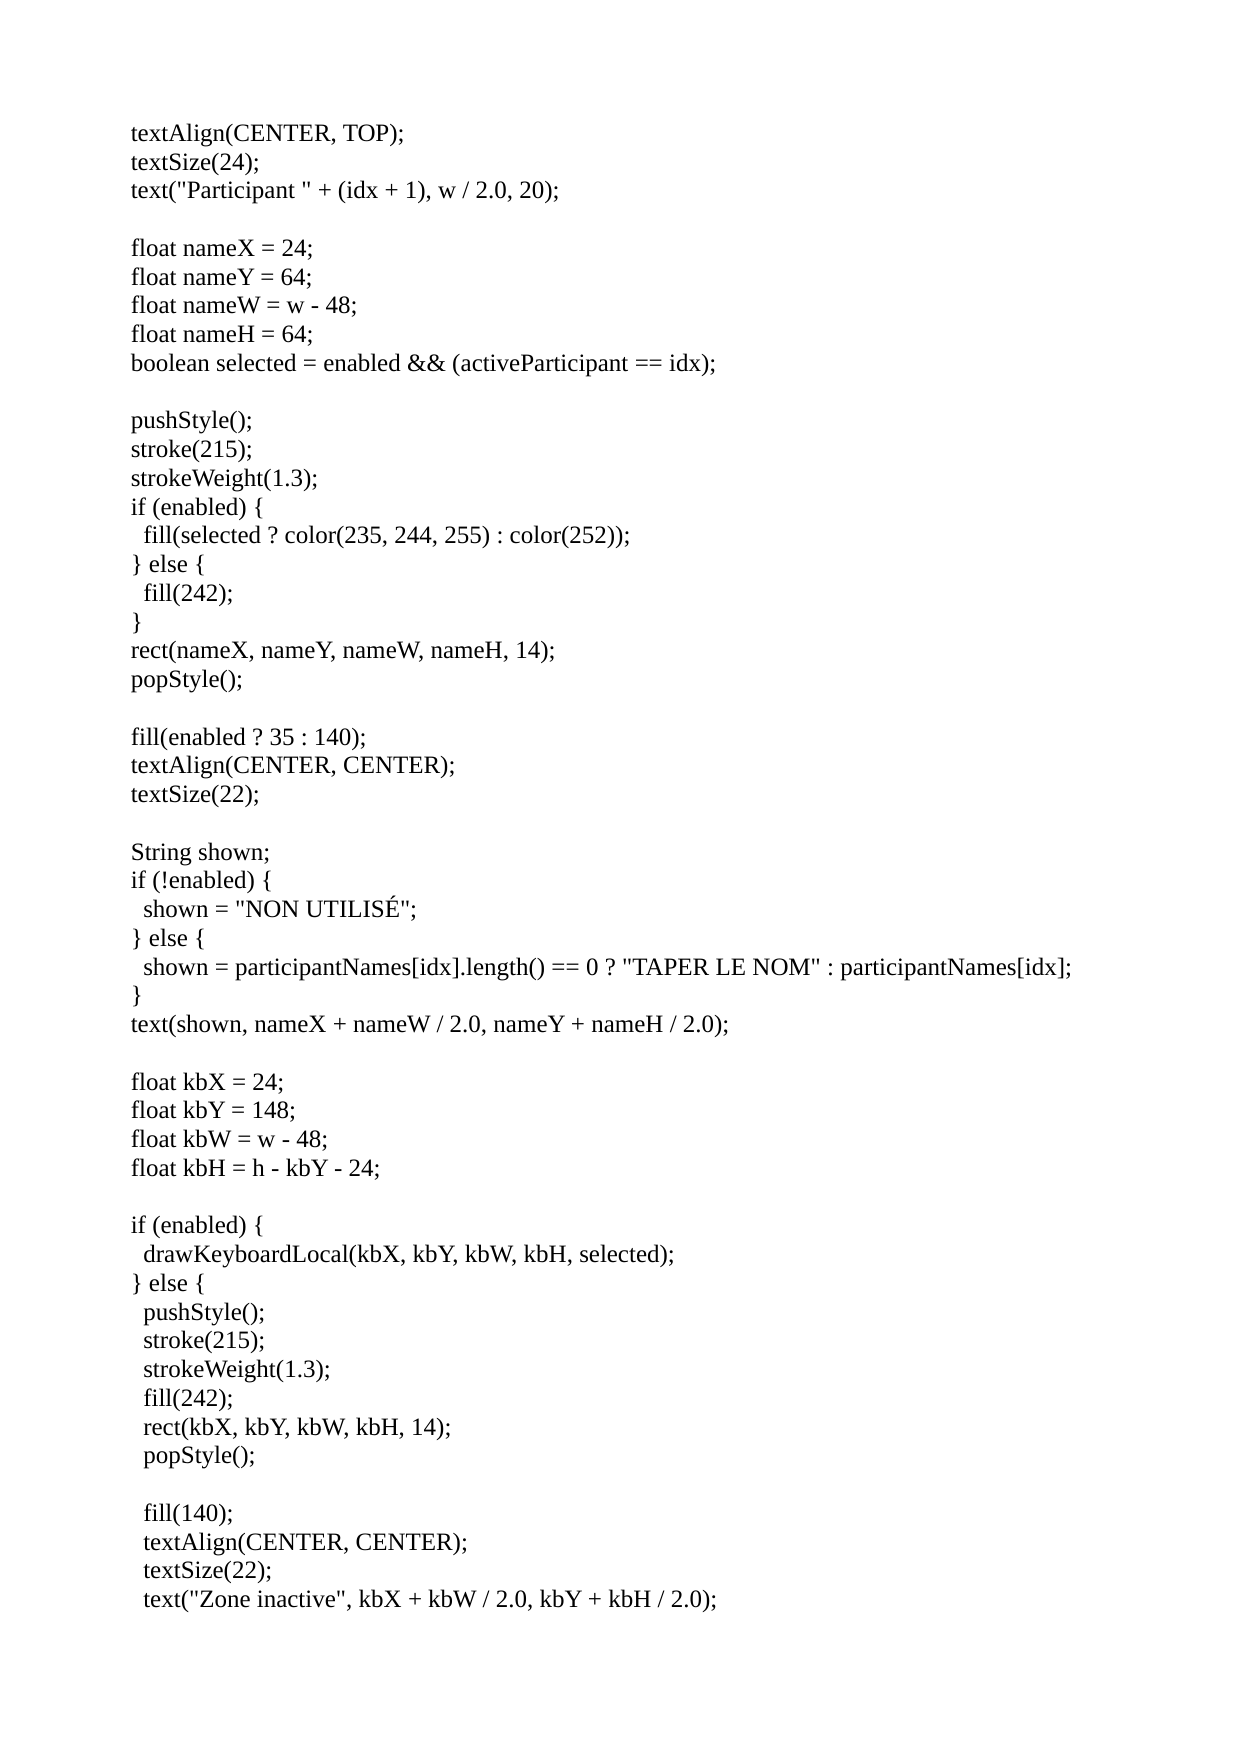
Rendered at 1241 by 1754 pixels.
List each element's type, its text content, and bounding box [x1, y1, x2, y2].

text strokeWeight(1.3); [118, 1354, 1122, 1383]
text } else { [118, 549, 1122, 578]
text shown = "NON UTILISÉ"; [118, 894, 1122, 923]
text textSize(22); [118, 1556, 1122, 1584]
text fill(selected ? color(235, 244, 255) : color(252)); [118, 521, 1122, 549]
text popStyle(); [118, 1441, 1122, 1469]
text } else { [118, 1268, 1122, 1297]
text if (!enabled) { [118, 866, 1122, 894]
text float kbW = w - 48; [118, 1124, 1122, 1153]
text textSize(22); [118, 779, 1122, 808]
text text("Zone inactive", kbX + kbW / 2.0, kbY + kbH / 2.0); [118, 1584, 1122, 1613]
text float nameX = 24; [118, 233, 1122, 262]
text strokeWeight(1.3); [118, 463, 1122, 492]
text fill(140); [118, 1498, 1122, 1527]
text float nameH = 64; [118, 319, 1122, 348]
text stroke(215); [118, 434, 1122, 463]
text } else { [118, 923, 1122, 952]
text fill(enabled ? 35 : 140); [118, 722, 1122, 751]
text rect(kbX, kbY, kbW, kbH, 14); [118, 1412, 1122, 1441]
text float kbH = h - kbY - 24; [118, 1153, 1122, 1182]
text float kbY = 148; [118, 1096, 1122, 1124]
text fill(242); [118, 1383, 1122, 1412]
text fill(242); [118, 578, 1122, 607]
text textSize(24); [118, 147, 1122, 176]
text drawKeyboardLocal(kbX, kbY, kbW, kbH, selected); [118, 1239, 1122, 1268]
text String shown; [118, 837, 1122, 866]
text textAlign(CENTER, CENTER); [118, 1527, 1122, 1556]
text if (enabled) { [118, 1211, 1122, 1239]
text text("Participant " + (idx + 1), w / 2.0, 20); [118, 176, 1122, 204]
text shown = participantNames[idx].length() == 0 ? "TAPER LE NOM" : participantNames[idx]; [118, 952, 1122, 981]
text stroke(215); [118, 1326, 1122, 1354]
text } [118, 981, 1122, 1009]
text float kbX = 24; [118, 1067, 1122, 1096]
text float nameY = 64; [118, 262, 1122, 291]
text textAlign(CENTER, TOP); [118, 118, 1122, 147]
text textAlign(CENTER, CENTER); [118, 751, 1122, 779]
text popStyle(); [118, 664, 1122, 693]
text pushStyle(); [118, 1297, 1122, 1326]
text text(shown, nameX + nameW / 2.0, nameY + nameH / 2.0); [118, 1009, 1122, 1038]
text if (enabled) { [118, 492, 1122, 521]
text float nameW = w - 48; [118, 291, 1122, 319]
text } [118, 607, 1122, 636]
text rect(nameX, nameY, nameW, nameH, 14); [118, 636, 1122, 664]
text pushStyle(); [118, 406, 1122, 434]
text boolean selected = enabled && (activeParticipant == idx); [118, 348, 1122, 377]
